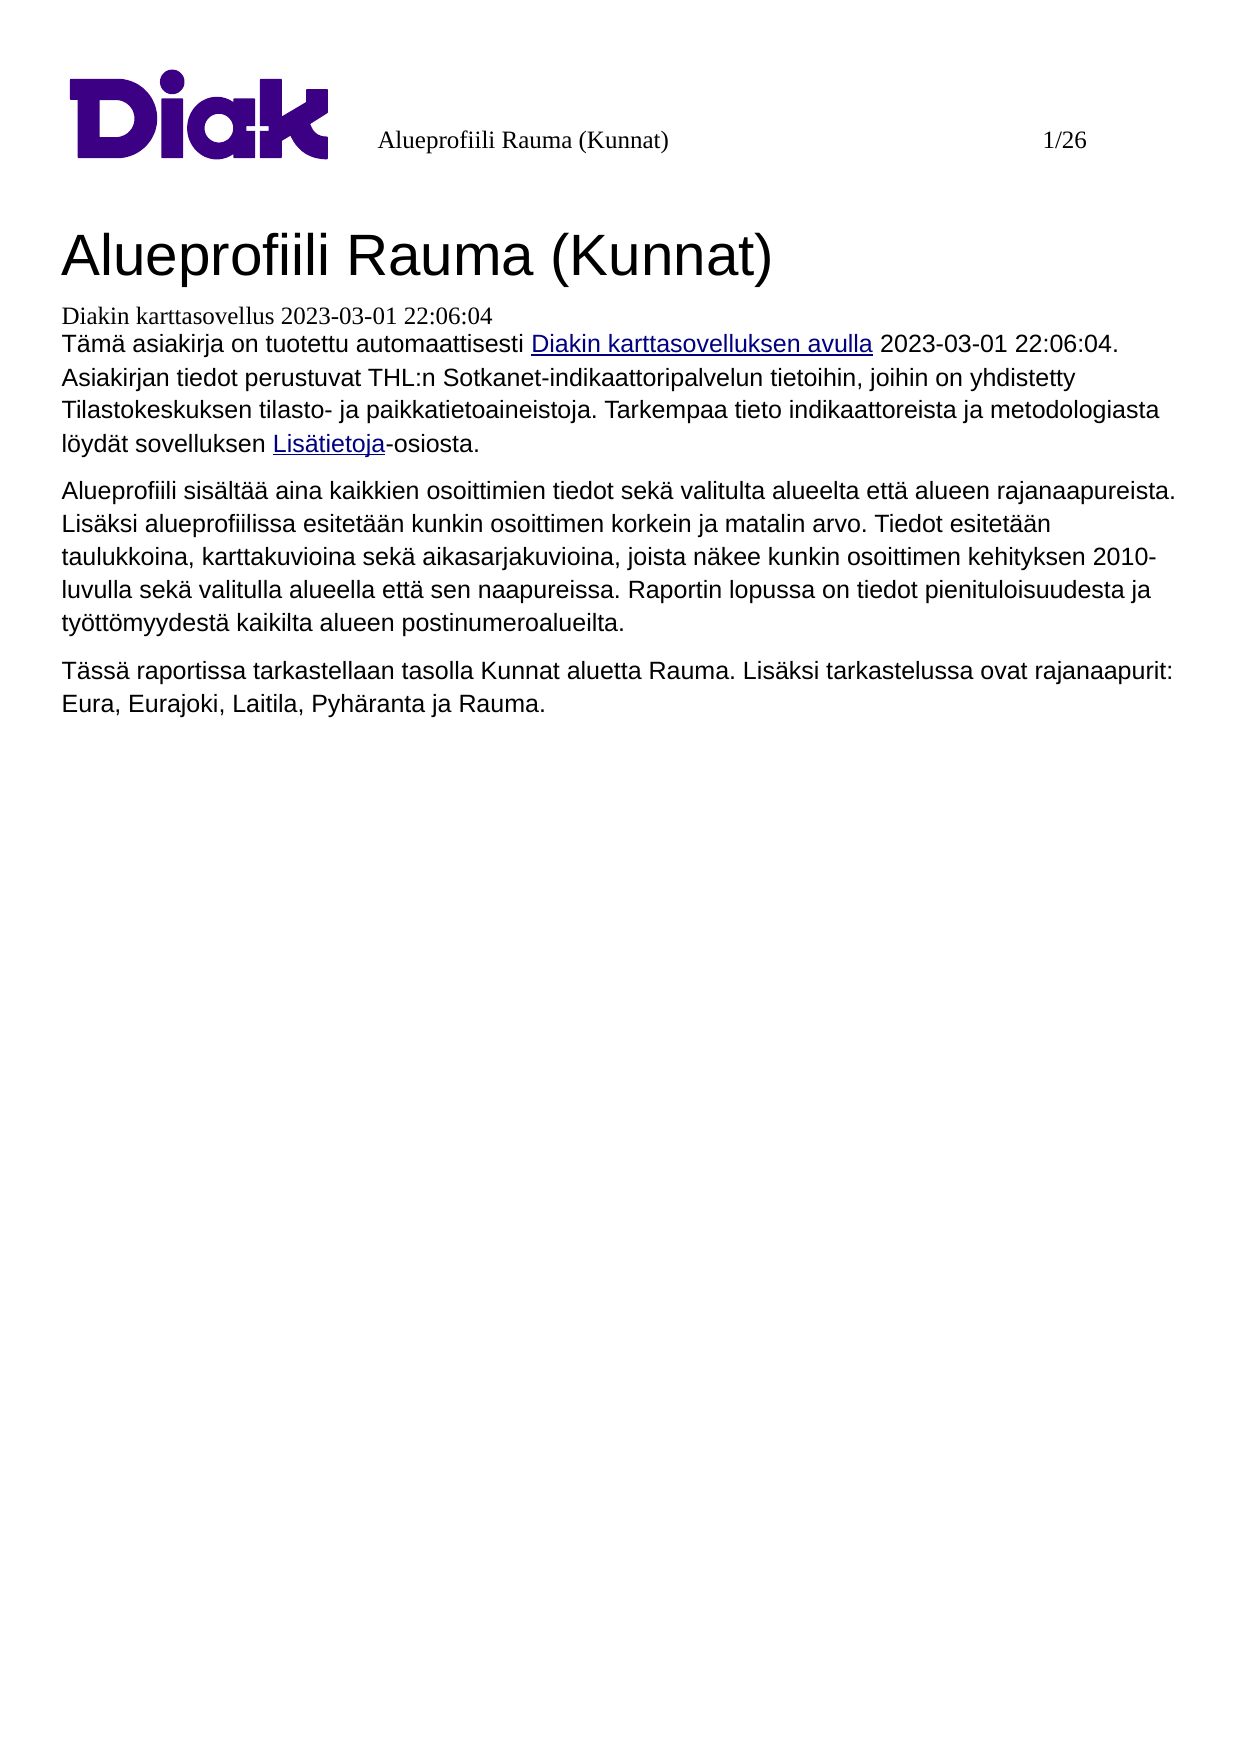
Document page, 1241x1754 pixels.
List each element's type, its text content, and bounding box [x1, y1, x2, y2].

text Diakin karttasovellus 2023-03-01 22:06:04 [61, 301, 1179, 329]
text Alueprofiili sisältää aina kaikkien osoittimien tiedot sekä valitulta alueelta että alueen rajanaapureista. Lisäksi alueprofiilissa esitetään kunkin osoittimen korkein ja matalin arvo. Tiedot esitetään taulukkoina, karttakuvioina sekä aikasarjakuvioina, joista näkee kunkin osoittimen kehityksen 2010-luvulla sekä valitulla alueella että sen naapureissa. Raportin lopussa on tiedot pienituloisuudesta ja työttömyydestä kaikilta alueen postinumeroalueilta. [61, 476, 1179, 637]
text Tässä raportissa tarkastellaan tasolla Kunnat aluetta Rauma. Lisäksi tarkastelussa ovat rajanaapurit: Eura, Eurajoki, Laitila, Pyhäranta ja Rauma. [61, 656, 1179, 718]
text Tämä asiakirja on tuotettu automaattisesti Diakin karttasovelluksen avulla 2023-03-01 22:06:04. Asiakirjan tiedot perustuvat THL:n Sotkanet-indikaattoripalvelun tietoihin, joihin on yhdistetty Tilastokeskuksen tilasto- ja paikkatietoaineistoja. Tarkempaa tieto indikaattoreista ja metodologiasta löydät sovelluksen Lisätietoja-osiosta. [61, 329, 1179, 457]
title Alueprofiili Rauma (Kunnat) [61, 221, 1179, 288]
